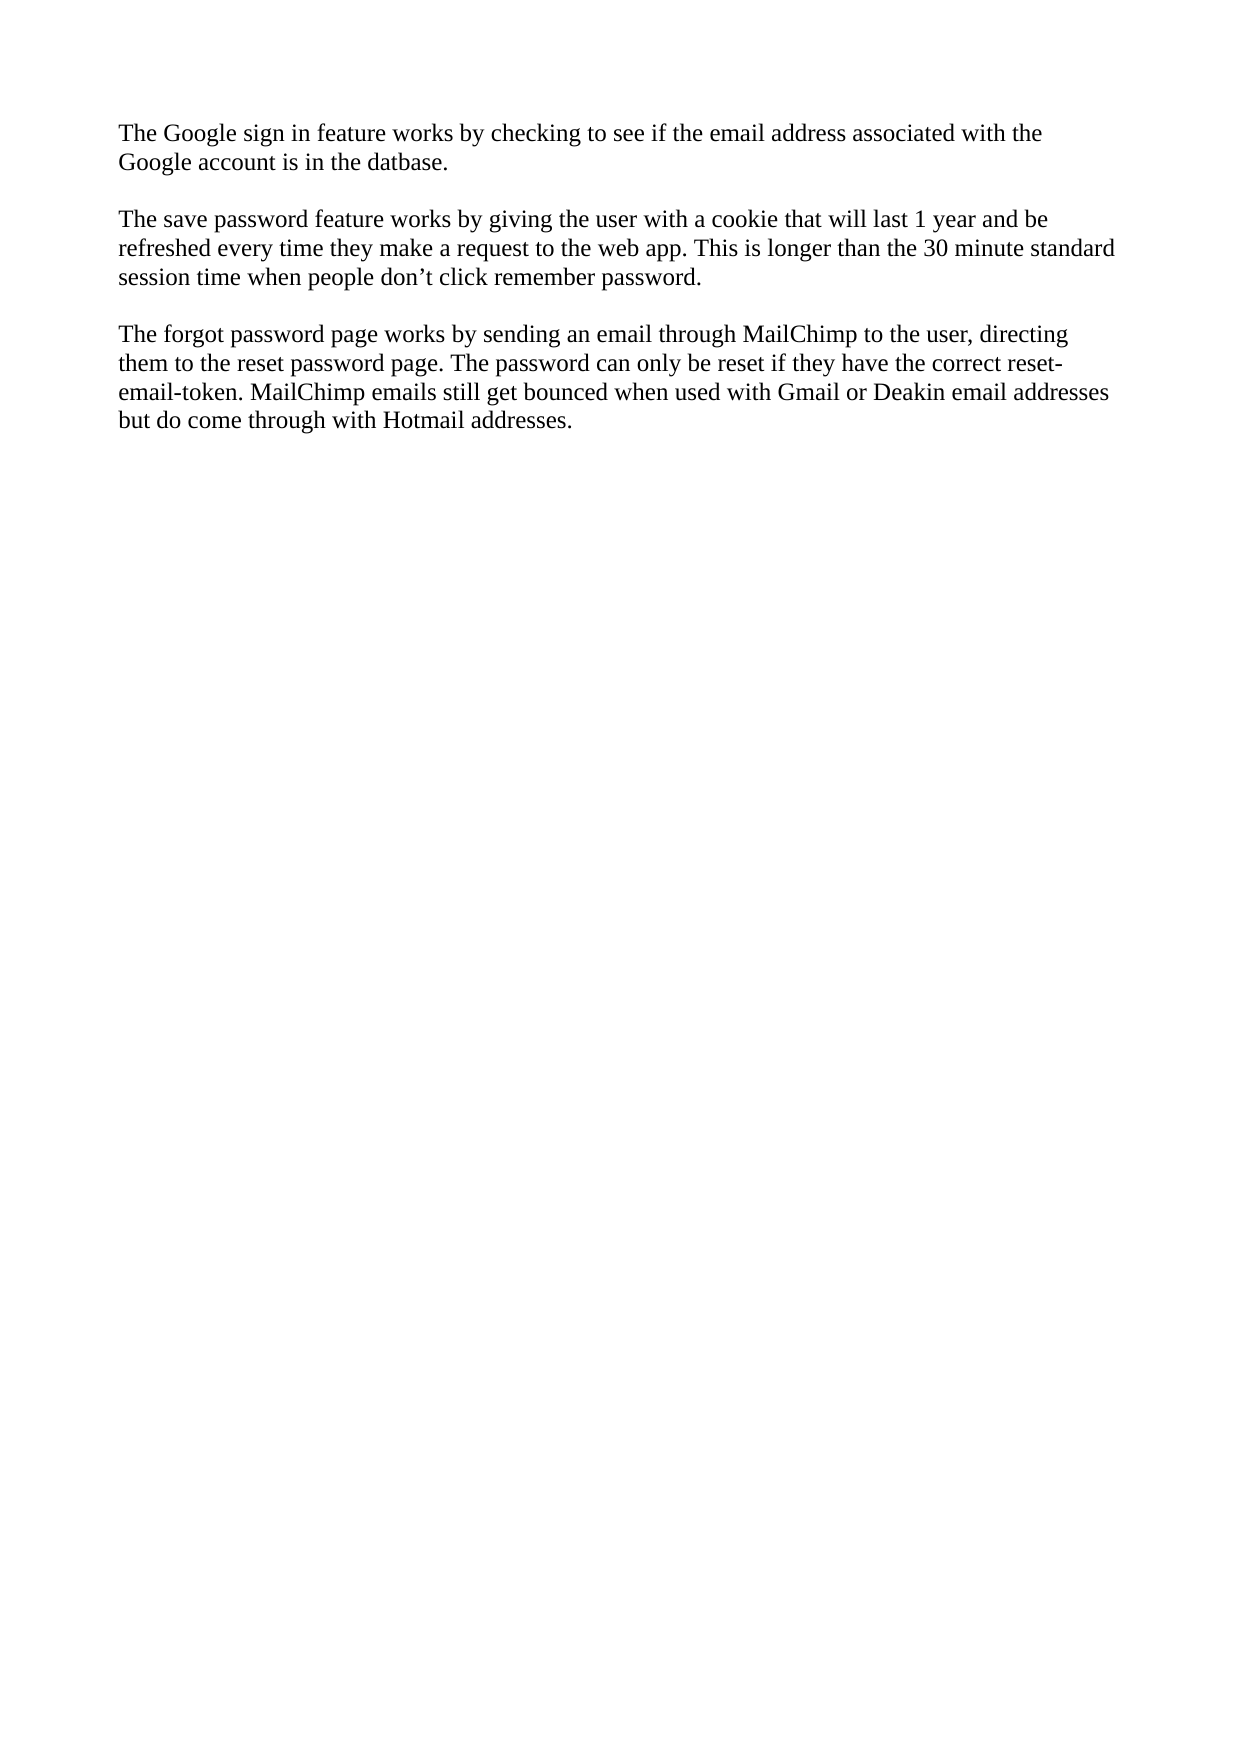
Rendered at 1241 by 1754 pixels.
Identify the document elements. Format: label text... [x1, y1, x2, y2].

text The save password feature works by giving the user with a cookie that will last 1 year and be refreshed every time they make a request to the web app. This is longer than the 30 minute standard session time when people don’t click remember password. [118, 204, 1122, 291]
text The forgot password page works by sending an email through MailChimp to the user, directing them to the reset password page. The password can only be reset if they have the correct reset-email-token. MailChimp emails still get bounced when used with Gmail or Deakin email addresses but do come through with Hotmail addresses. [118, 319, 1122, 434]
text The Google sign in feature works by checking to see if the email address associated with the Google account is in the datbase. [118, 118, 1122, 176]
